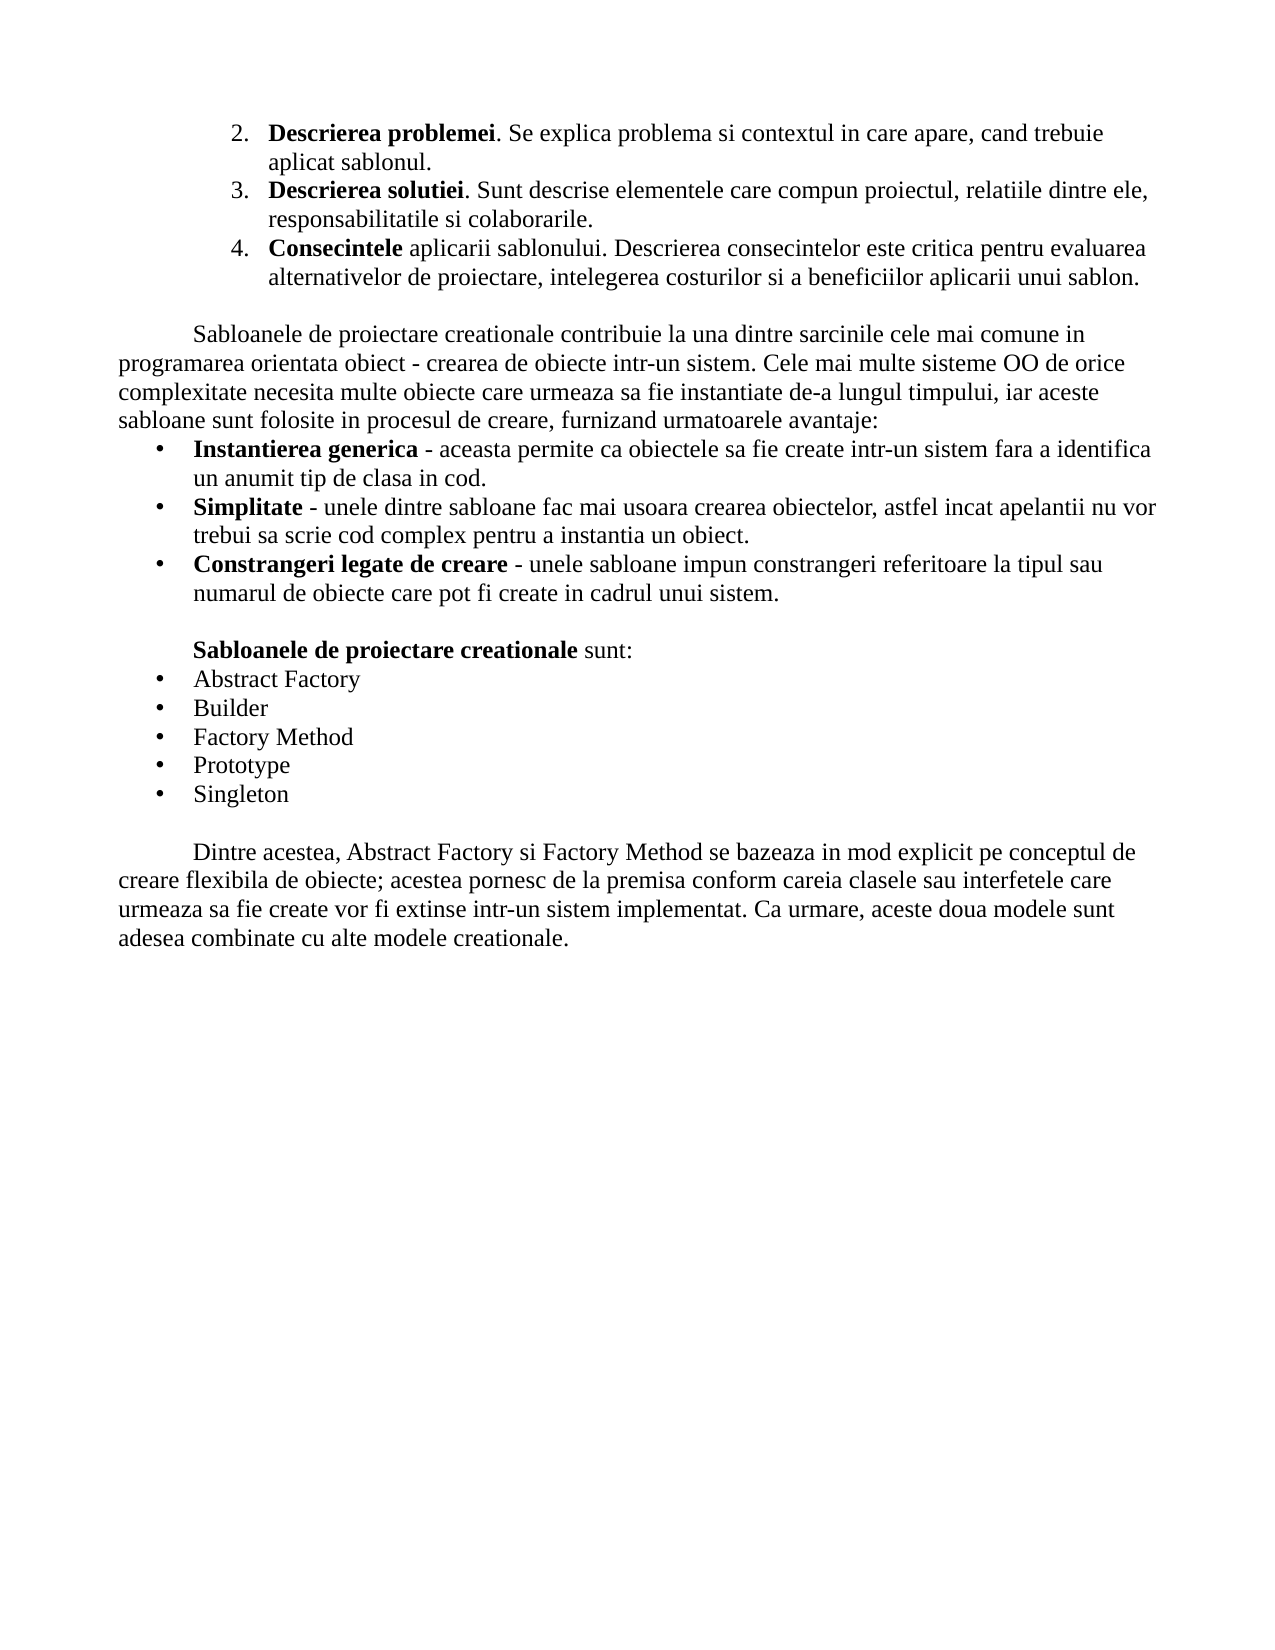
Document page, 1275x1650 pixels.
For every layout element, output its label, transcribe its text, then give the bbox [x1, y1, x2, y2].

list Instantierea generica - aceasta permite ca obiectele sa fie create intr-un sistem fara a identifica un anumit tip de clasa in cod. [156, 434, 1157, 492]
list Descrierea solutiei. Sunt descrise elementele care compun proiectul, relatiile dintre ele, responsabilitatile si colaborarile. [231, 176, 1157, 233]
text Sabloanele de proiectare creationale contribuie la una dintre sarcinile cele mai comune in programarea orientata obiect - crearea de obiecte intr-un sistem. Cele mai multe sisteme OO de orice complexitate necesita multe obiecte care urmeaza sa fie instantiate de-a lungul timpului, iar aceste sabloane sunt folosite in procesul de creare, furnizand urmatoarele avantaje: [118, 319, 1157, 434]
list Descrierea problemei. Se explica problema si contextul in care apare, cand trebuie aplicat sablonul. [231, 118, 1157, 176]
list Simplitate - unele dintre sabloane fac mai usoara crearea obiectelor, astfel incat apelantii nu vor trebui sa scrie cod complex pentru a instantia un obiect. [156, 492, 1157, 549]
text Dintre acestea, Abstract Factory si Factory Method se bazeaza in mod explicit pe conceptul de creare flexibila de obiecte; acestea pornesc de la premisa conform careia clasele sau interfetele care urmeaza sa fie create vor fi extinse intr-un sistem implementat. Ca urmare, aceste doua modele sunt adesea combinate cu alte modele creationale. [118, 837, 1157, 952]
list Builder [156, 693, 1157, 722]
list Singleton [156, 779, 1157, 808]
list Prototype [156, 751, 1157, 779]
list Consecintele aplicarii sablonului. Descrierea consecintelor este critica pentru evaluarea alternativelor de proiectare, intelegerea costurilor si a beneficiilor aplicarii unui sablon. [231, 233, 1157, 291]
list Factory Method [156, 722, 1157, 751]
text Sabloanele de proiectare creationale sunt: [118, 636, 1157, 664]
list Abstract Factory [156, 664, 1157, 693]
list Constrangeri legate de creare - unele sabloane impun constrangeri referitoare la tipul sau numarul de obiecte care pot fi create in cadrul unui sistem. [156, 549, 1157, 607]
